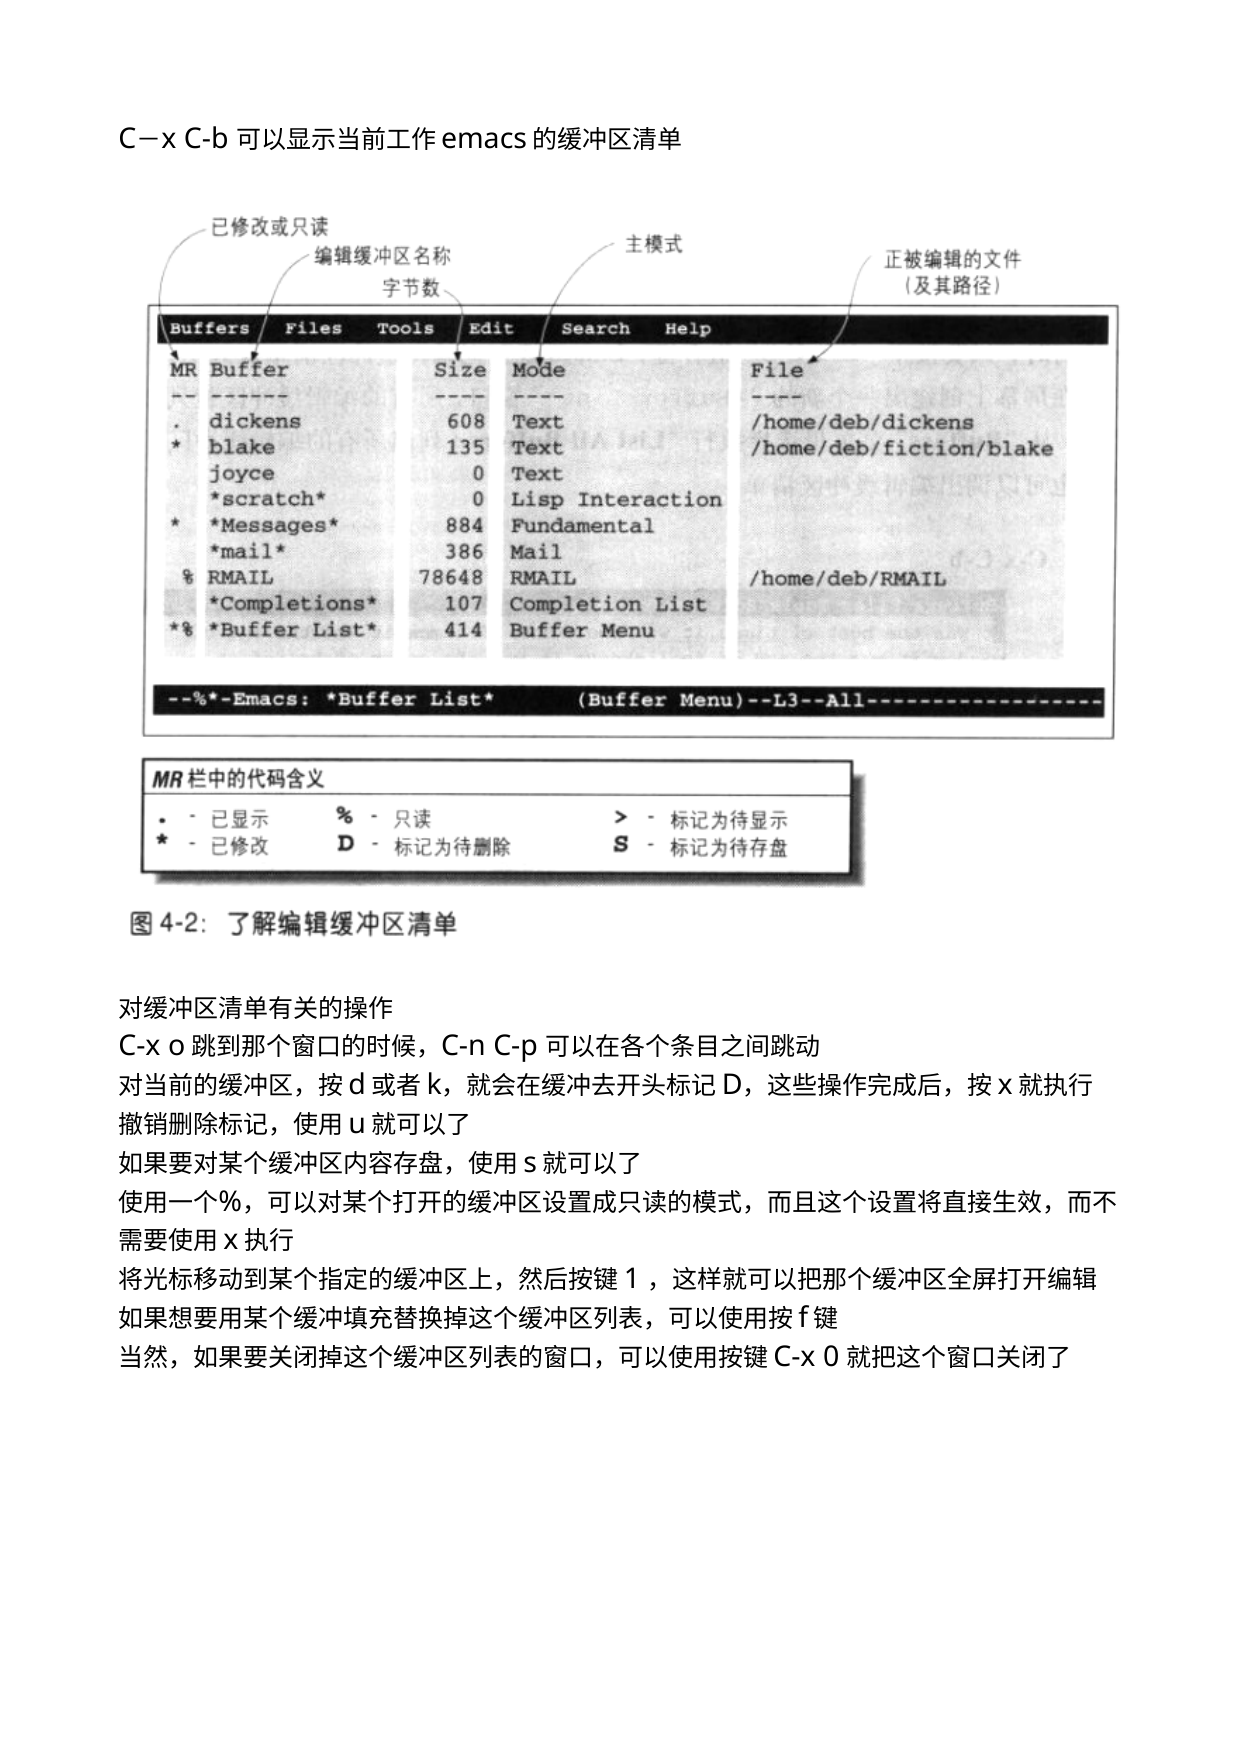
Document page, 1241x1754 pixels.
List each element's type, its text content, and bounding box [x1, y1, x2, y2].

text 当然，如果要关闭掉这个缓冲区列表的窗口，可以使用按键C-x 0 就把这个窗口关闭了 [118, 1336, 1122, 1375]
text 如果想要用某个缓冲填充替换掉这个缓冲区列表，可以使用按f键 [118, 1297, 1122, 1336]
text 对当前的缓冲区，按d或者k，就会在缓冲去开头标记D，这些操作完成后，按x就执行 [118, 1064, 1122, 1103]
text C-x o跳到那个窗口的时候，C-n C-p 可以在各个条目之间跳动 [118, 1025, 1122, 1064]
text 撤销删除标记，使用u就可以了 [118, 1103, 1122, 1142]
text 将光标移动到某个指定的缓冲区上，然后按键 1 ，这样就可以把那个缓冲区全屏打开编辑 [118, 1258, 1122, 1297]
text 使用一个%，可以对某个打开的缓冲区设置成只读的模式，而且这个设置将直接生效，而不需要使用x执行 [118, 1180, 1122, 1258]
text 如果要对某个缓冲区内容存盘，使用s就可以了 [118, 1142, 1122, 1180]
text C－x C-b 可以显示当前工作emacs的缓冲区清单 [118, 118, 1122, 157]
picture [118, 195, 1123, 950]
text 对缓冲区清单有关的操作 [118, 989, 1122, 1025]
